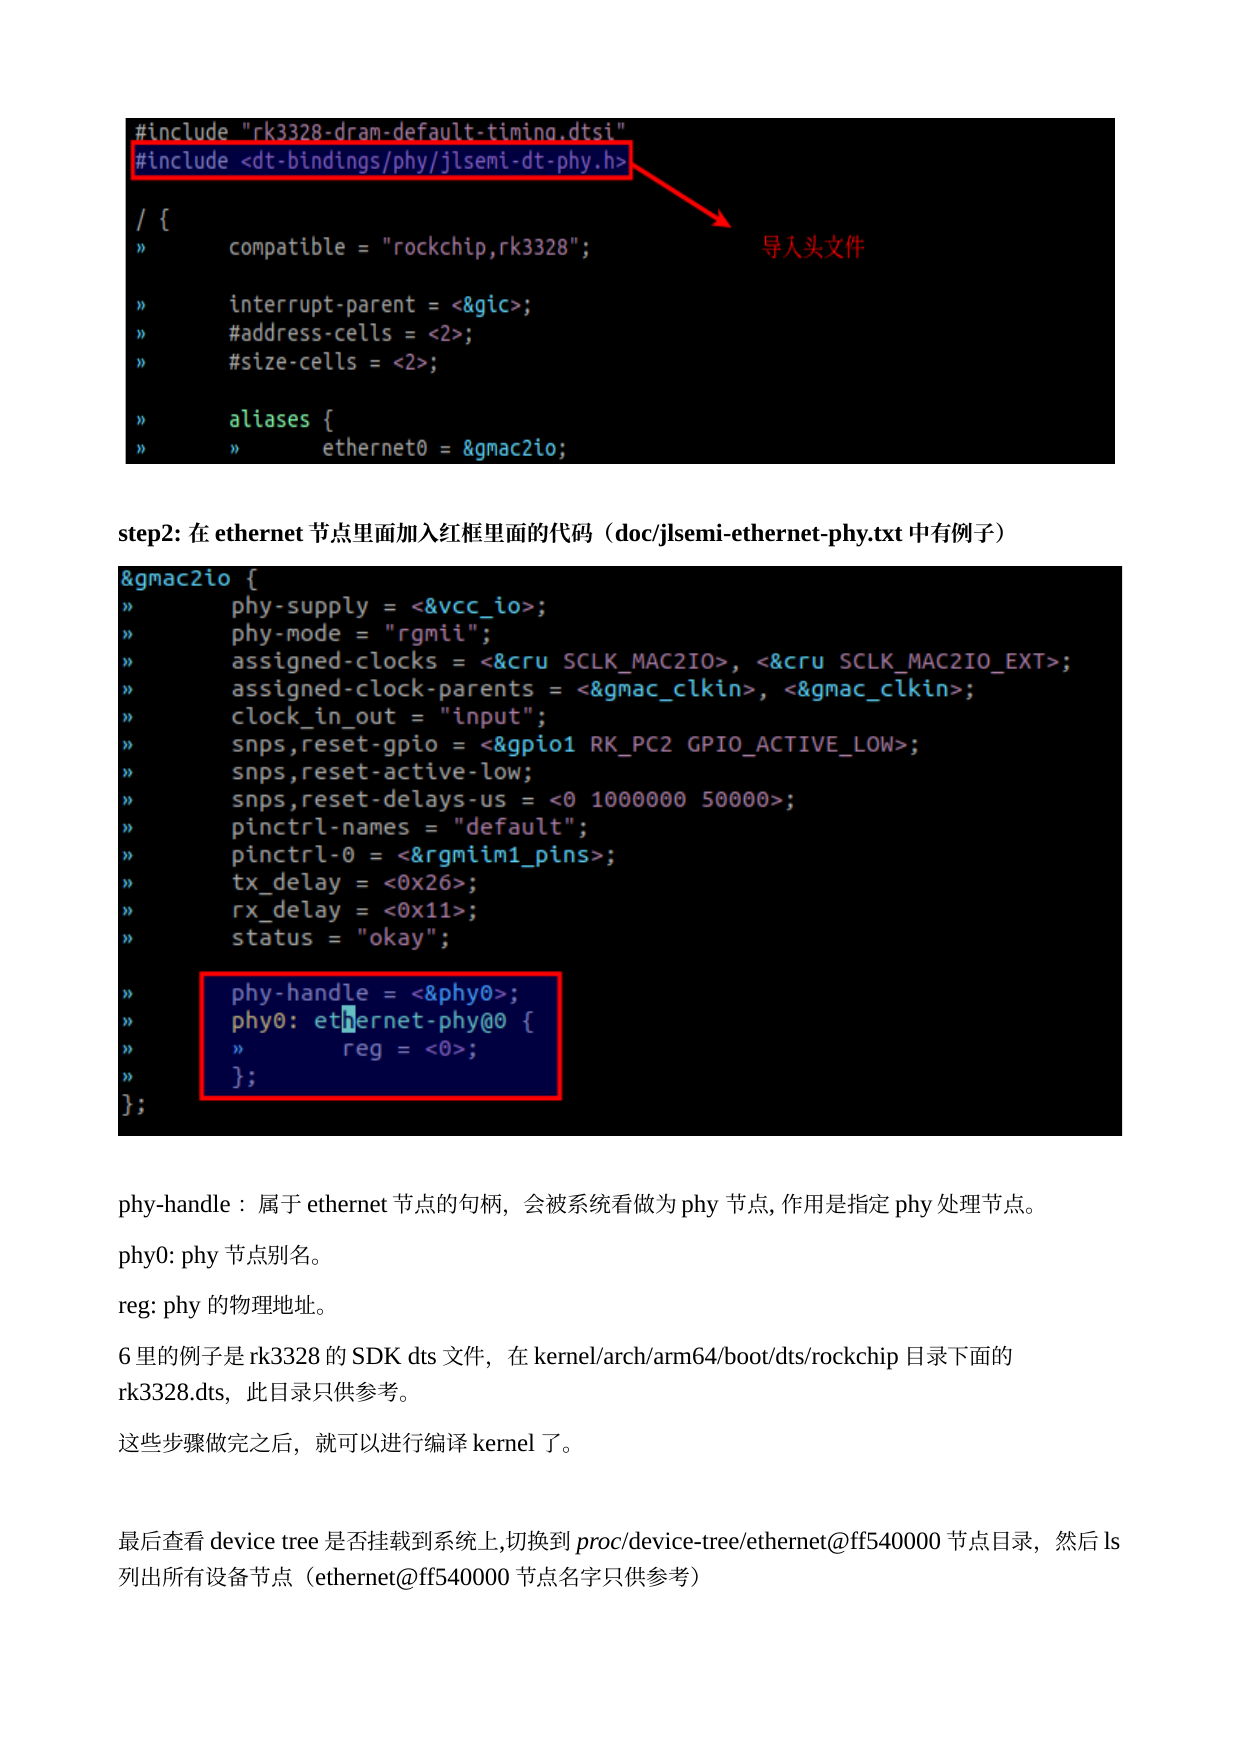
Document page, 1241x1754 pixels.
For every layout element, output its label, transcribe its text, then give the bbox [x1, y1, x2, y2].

text phy0: phy节点别名。 [118, 1238, 1122, 1269]
text 这些步骤做完之后，就可以进行编译kernel了。 [118, 1426, 1122, 1458]
text step2: 在ethernet节点里面加入红框里面的代码（doc/jlsemi-ethernet-phy.txt中有例子） [118, 516, 1122, 547]
picture [118, 566, 1123, 1136]
picture [125, 118, 1115, 464]
text 最后查看device tree是否挂载到系统上,切换到 proc/device-tree/ethernet@ff540000节点目录，然后ls列出所有设备节点（ethernet@ff540000节点名字只供参考） [118, 1524, 1122, 1592]
text reg: phy 的物理地址。 [118, 1288, 1122, 1320]
text phy-handle ：属于ethernet节点的句柄，会被系统看做为phy 节点, 作用是指定phy处理节点。 [118, 1187, 1122, 1218]
text 6里的例子是rk3328的SDK dts文件，在kernel/arch/arm64/boot/dts/rockchip目录下面的rk3328.dts，此目录只供参考。 [118, 1339, 1122, 1407]
